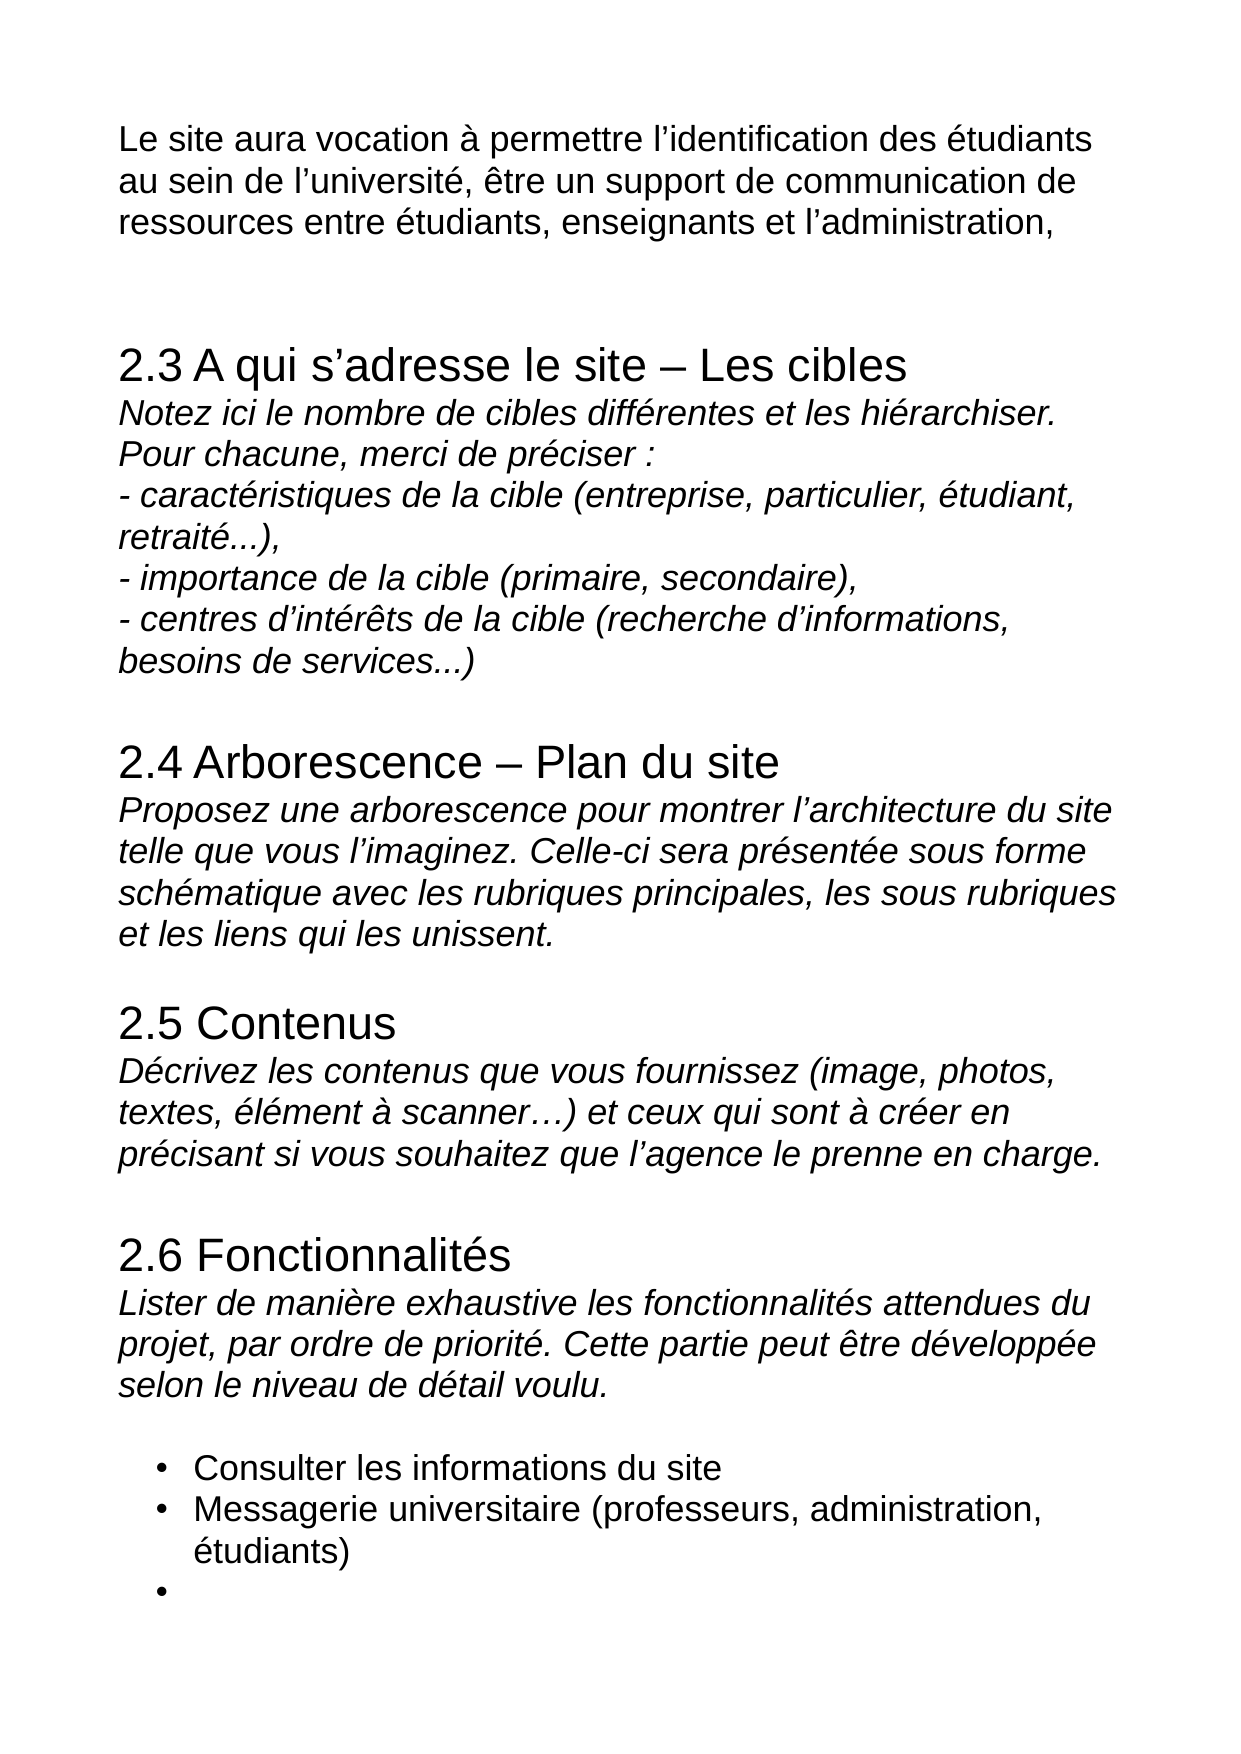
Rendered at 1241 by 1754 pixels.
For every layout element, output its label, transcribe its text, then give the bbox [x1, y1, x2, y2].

text - centres d’intérêts de la cible (recherche d’informations, besoins de services...) [118, 598, 1122, 681]
text Pour chacune, merci de préciser : [118, 433, 1122, 474]
text 2.4 Arborescence – Plan du site [118, 735, 1122, 789]
text Notez ici le nombre de cibles différentes et les hiérarchiser. [118, 391, 1122, 433]
text 2.3 A qui s’adresse le site – Les cibles [118, 337, 1122, 391]
text Lister de manière exhaustive les fonctionnalités attendues du projet, par ordre de priorité. Cette partie peut être développée selon le niveau de détail voulu. [118, 1282, 1122, 1406]
list Consulter les informations du site [156, 1447, 1122, 1488]
list Messagerie universitaire (professeurs, administration, étudiants) [156, 1488, 1122, 1571]
text 2.5 Contenus [118, 996, 1122, 1049]
text Le site aura vocation à permettre l’identification des étudiants au sein de l’université, être un support de communication de ressources entre étudiants, enseignants et l’administration, [118, 118, 1122, 242]
text - caractéristiques de la cible (entreprise, particulier, étudiant, retraité...), [118, 474, 1122, 557]
text Proposez une arborescence pour montrer l’architecture du site telle que vous l’imaginez. Celle-ci sera présentée sous forme schématique avec les rubriques principales, les sous rubriques et les liens qui les unissent. [118, 789, 1122, 954]
text Décrivez les contenus que vous fournissez (image, photos, textes, élément à scanner…) et ceux qui sont à créer en précisant si vous souhaitez que l’agence le prenne en charge. [118, 1049, 1122, 1174]
text 2.6 Fonctionnalités [118, 1228, 1122, 1282]
text - importance de la cible (primaire, secondaire), [118, 557, 1122, 598]
